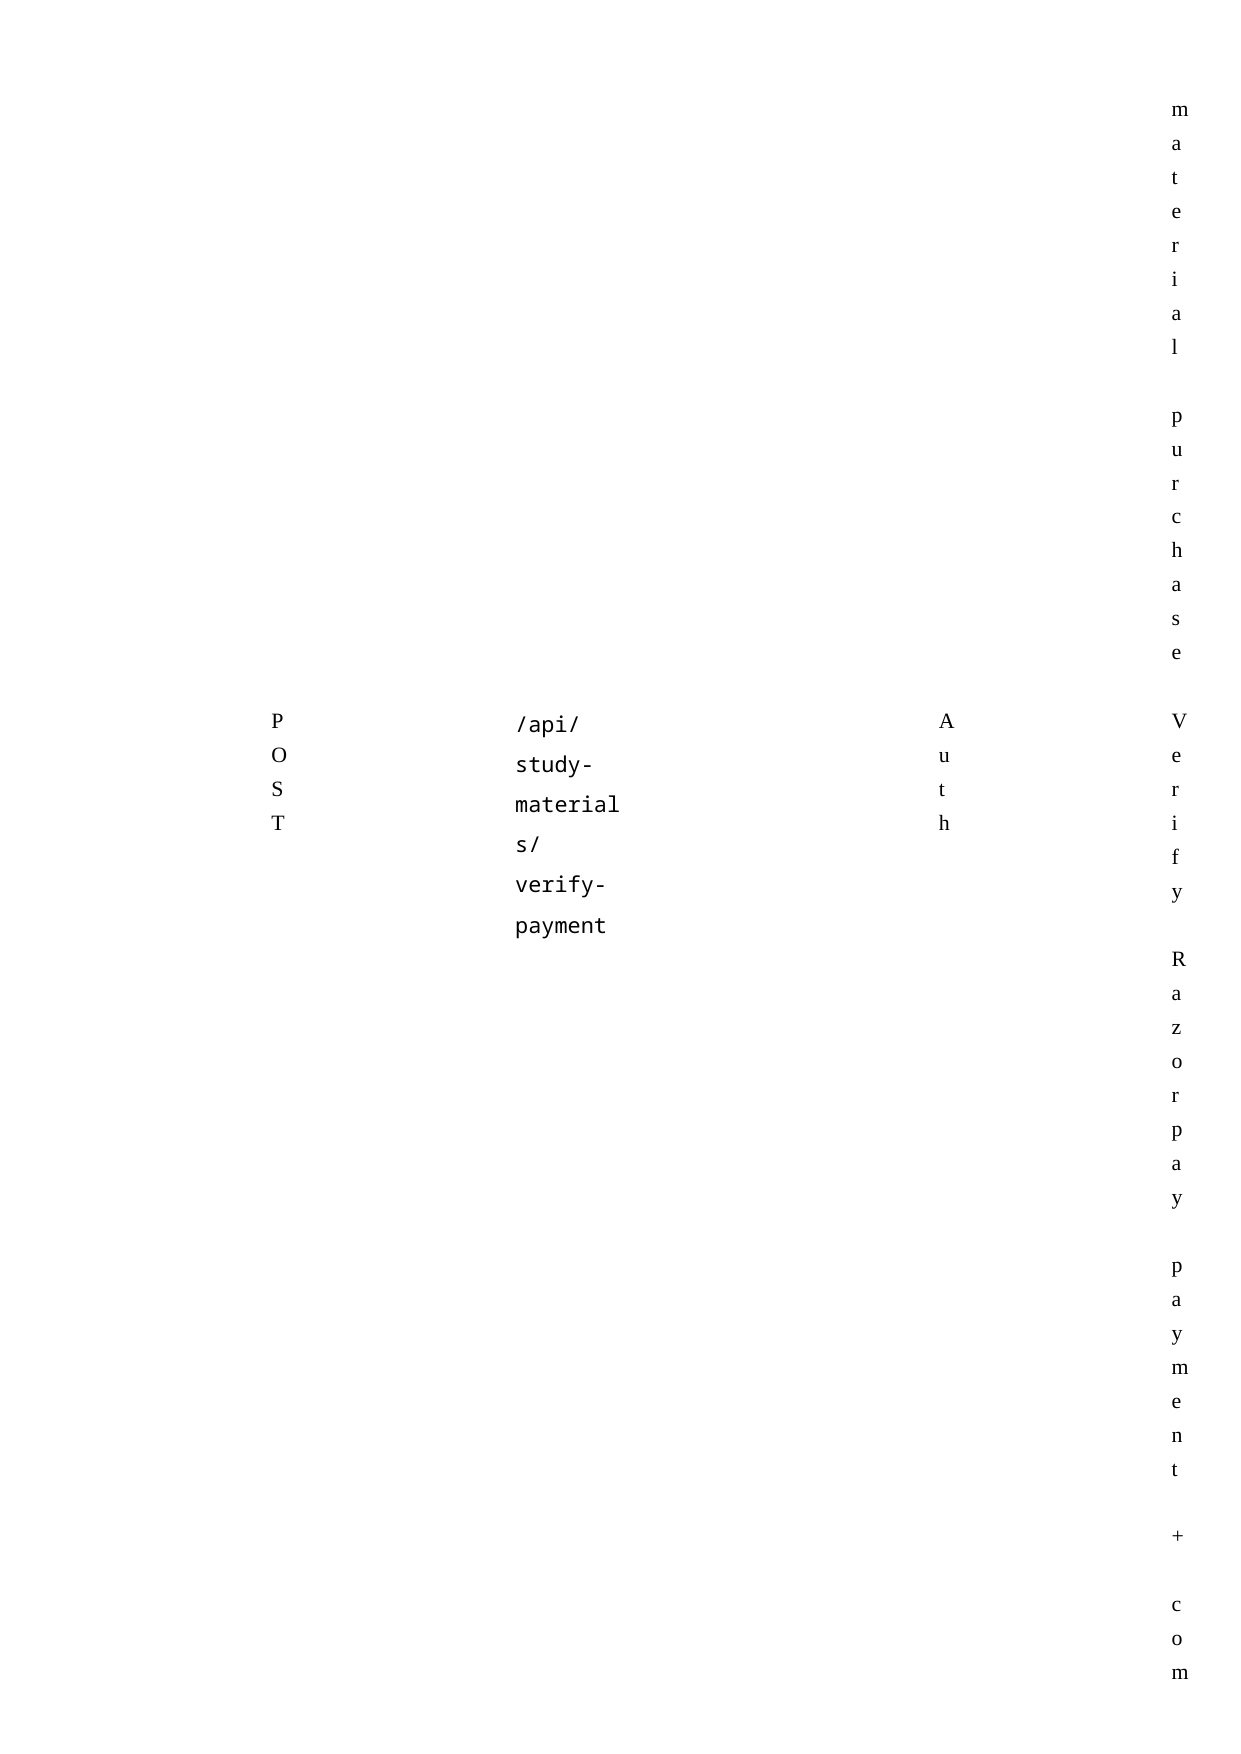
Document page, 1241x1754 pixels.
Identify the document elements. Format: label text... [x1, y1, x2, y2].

table_cell POST [118, 706, 362, 1687]
table_cell Auth [786, 706, 1018, 1687]
table_cell [118, 59, 362, 706]
table_cell [362, 59, 786, 706]
table_cell [786, 59, 1018, 706]
table_cell material purchase [1019, 59, 1240, 706]
table_cell Verify Razorpay payment + com [1019, 706, 1240, 1687]
table_cell /api/study-materials/verify-payment [362, 706, 786, 1687]
